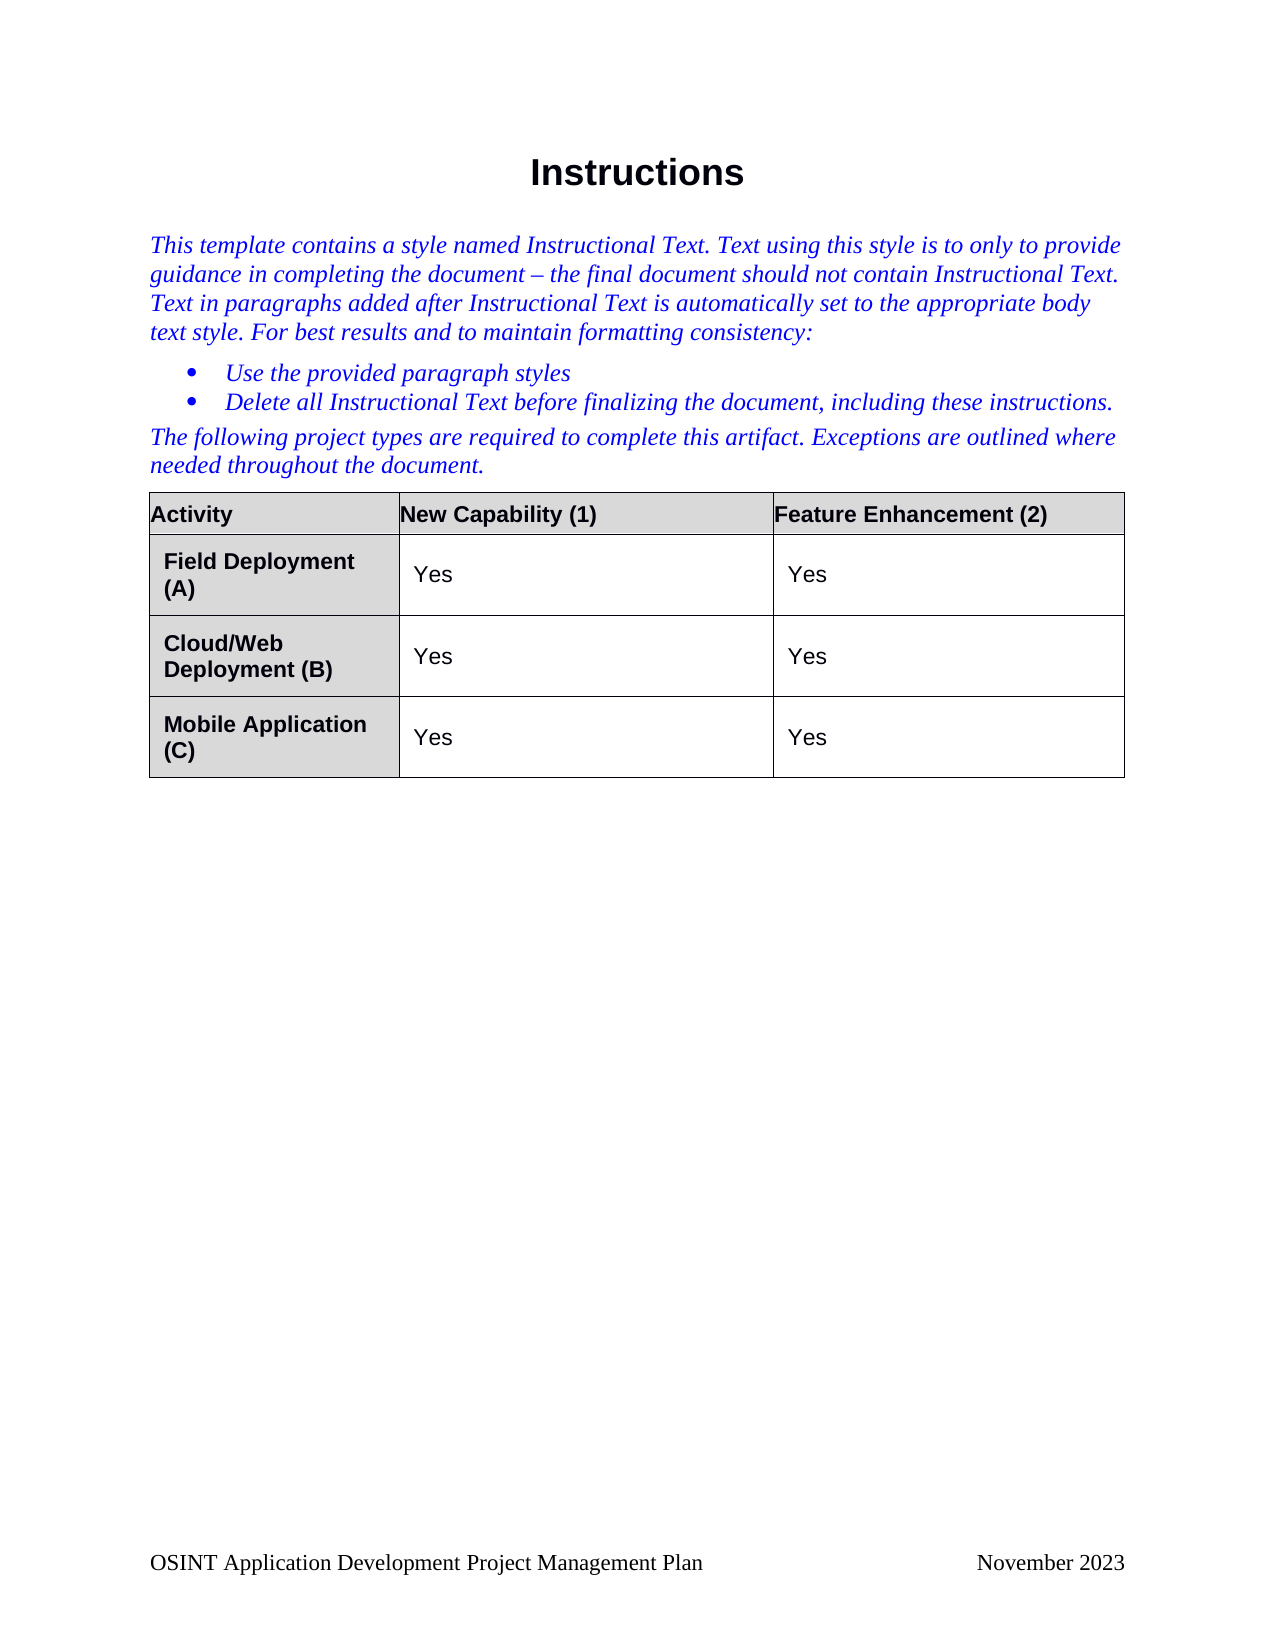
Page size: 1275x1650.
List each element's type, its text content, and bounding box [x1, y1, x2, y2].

list Use the provided paragraph styles [187, 358, 1125, 387]
table_cell Yes [774, 616, 1124, 696]
table_cell Yes [400, 697, 773, 777]
table_cell Field Deployment (A) [150, 535, 399, 615]
table_cell Yes [400, 535, 773, 615]
table_cell Yes [400, 616, 773, 696]
table_header New Capability (1) [400, 493, 773, 533]
table_cell Yes [774, 535, 1124, 615]
text The following project types are required to complete this artifact. Exceptions are outlined where needed throughout the document. [150, 422, 1125, 479]
text This template contains a style named Instructional Text. Text using this style is to only to provide guidance in completing the document – the final document should not contain Instructional Text. Text in paragraphs added after Instructional Text is automatically set to the appropriate body text style. For best results and to maintain formatting consistency: [150, 231, 1125, 346]
title Instructions [150, 150, 1125, 193]
list Delete all Instructional Text before finalizing the document, including these instructions. [187, 387, 1125, 416]
table_cell Mobile Application (C) [150, 697, 399, 777]
table_header Activity [150, 493, 399, 533]
table_cell Yes [774, 697, 1124, 777]
table_header Feature Enhancement (2) [774, 493, 1124, 533]
table_cell Cloud/Web Deployment (B) [150, 616, 399, 696]
